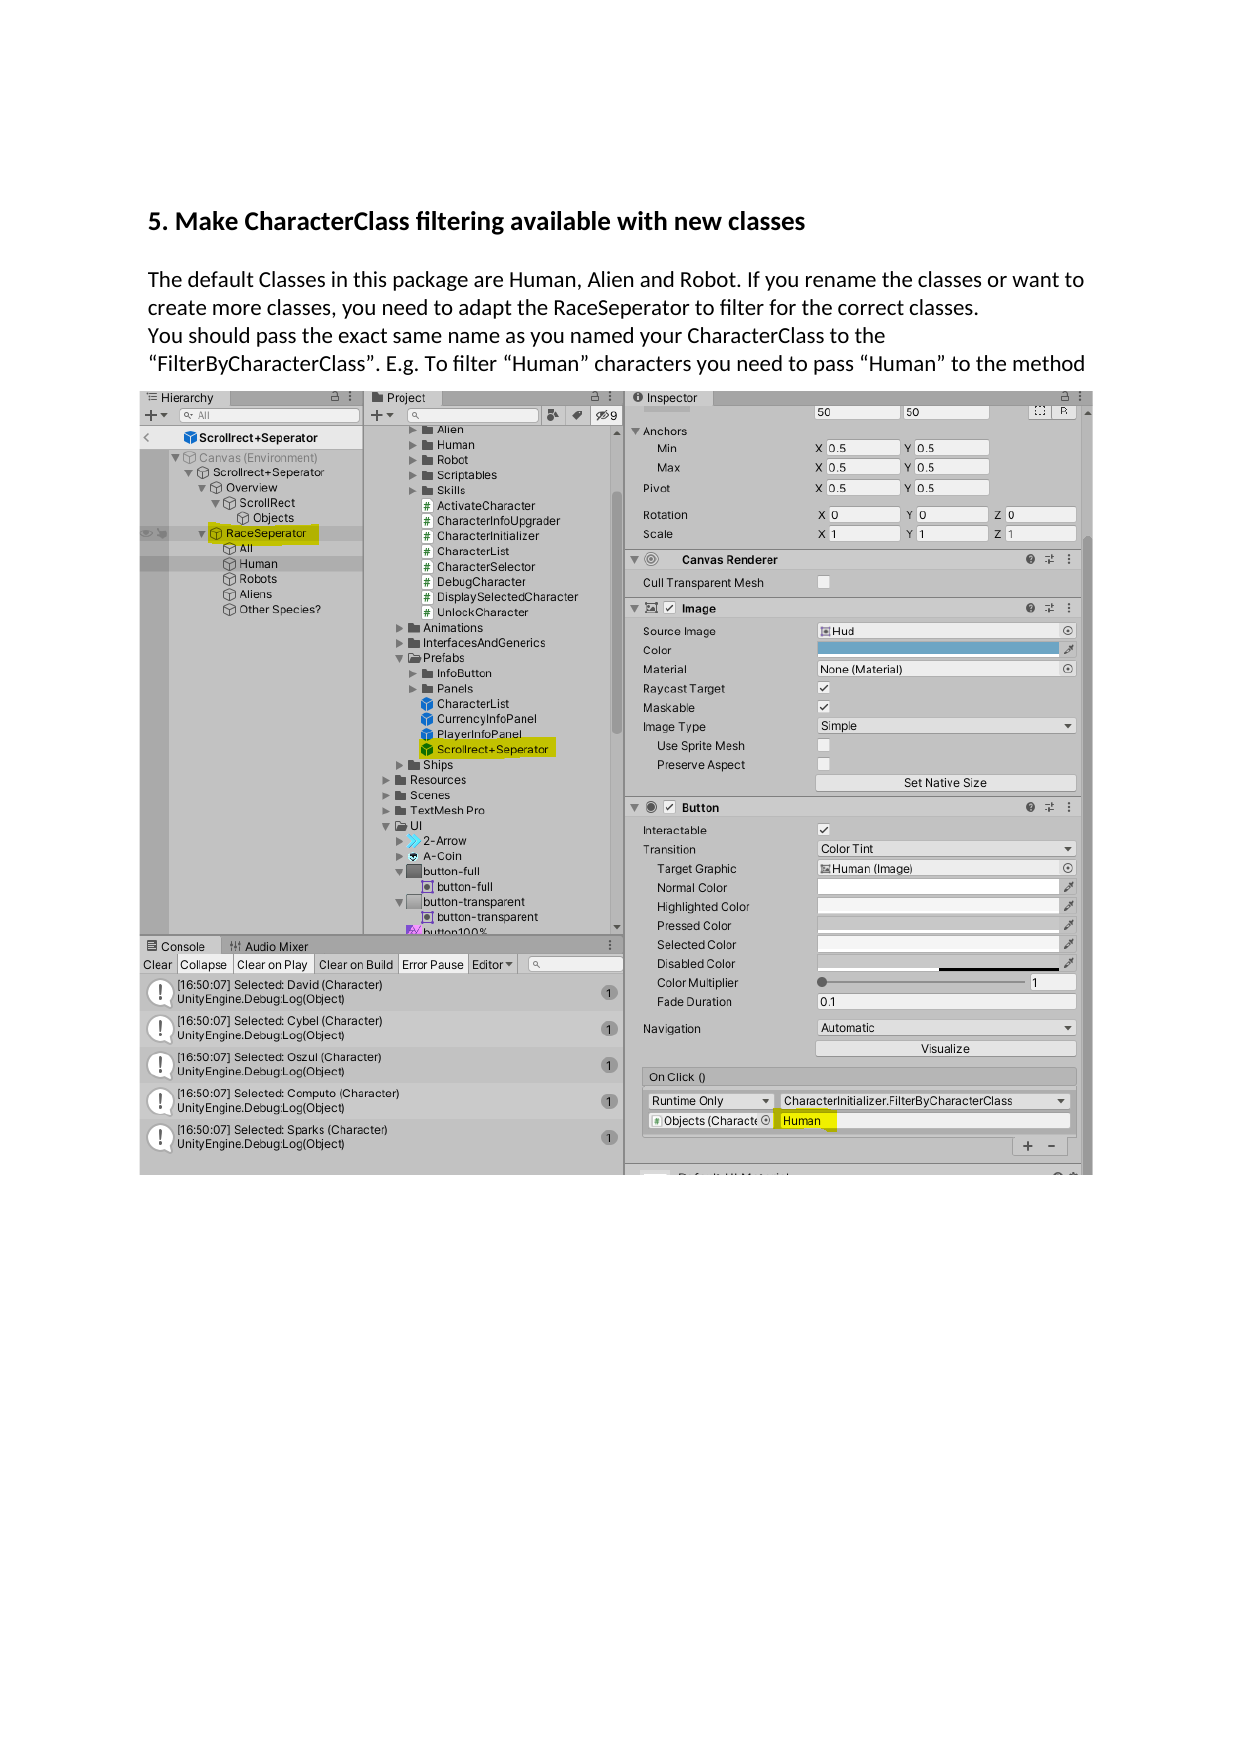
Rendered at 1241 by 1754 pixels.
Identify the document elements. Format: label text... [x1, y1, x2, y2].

text You should pass the exact same name as you named your CharacterClass to the “FilterByCharacterClass”. E.g. To filter “Human” characters you need to pass “Human” to the method [148, 321, 1093, 377]
text 5. Make CharacterClass filtering available with new classes [148, 204, 1093, 237]
text The default Classes in this package are Human, Alien and Robot. If you rename the classes or want to create more classes, you need to adapt the RaceSeperator to filter for the correct classes. [148, 265, 1093, 321]
